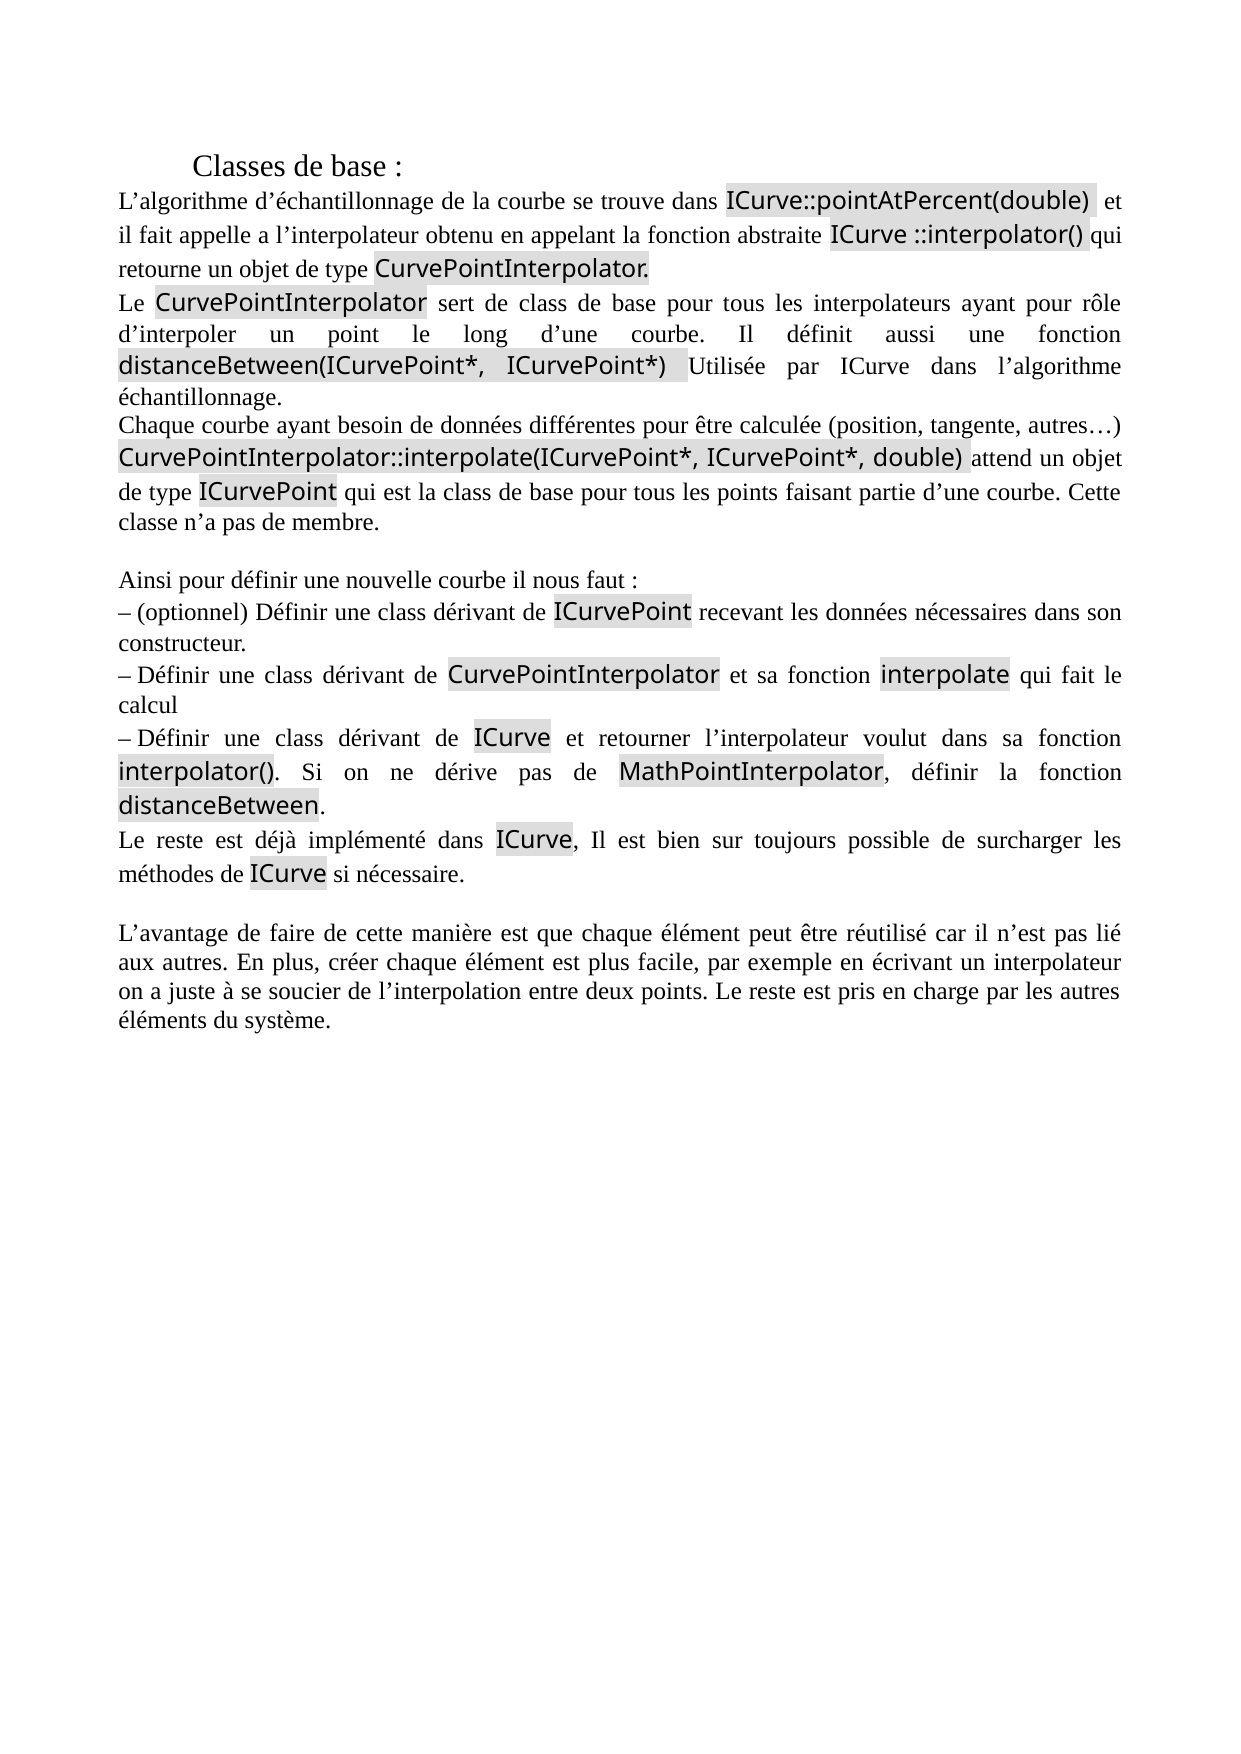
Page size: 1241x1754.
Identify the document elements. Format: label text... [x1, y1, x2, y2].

text Le CurvePointInterpolator sert de class de base pour tous les interpolateurs ayant pour rôle d’interpoler un point le long d’une courbe. Il définit aussi une fonction distanceBetween(ICurvePoint*, ICurvePoint*) Utilisée par ICurve dans l’algorithme échantillonnage. [118, 285, 1122, 411]
text Classes de base : [118, 147, 1122, 183]
text – Définir une class dérivant de ICurve et retourner l’interpolateur voulut dans sa fonction interpolator(). Si on ne dérive pas de MathPointInterpolator, définir la fonction distanceBetween. [118, 719, 1122, 822]
text – (optionnel) Définir une class dérivant de ICurvePoint recevant les données nécessaires dans son constructeur. [118, 594, 1122, 657]
text L’avantage de faire de cette manière est que chaque élément peut être réutilisé car il n’est pas lié aux autres. En plus, créer chaque élément est plus facile, par exemple en écrivant un interpolateur on a juste à se soucier de l’interpolation entre deux points. Le reste est pris en charge par les autres éléments du système. [118, 918, 1122, 1033]
text Chaque courbe ayant besoin de données différentes pour être calculée (position, tangente, autres…) CurvePointInterpolator::interpolate(ICurvePoint*, ICurvePoint*, double) attend un objet de type ICurvePoint qui est la class de base pour tous les points faisant partie d’une courbe. Cette classe n’a pas de membre. [118, 411, 1122, 536]
text – Définir une class dérivant de CurvePointInterpolator et sa fonction interpolate qui fait le calcul [118, 657, 1122, 719]
text L’algorithme d’échantillonnage de la courbe se trouve dans ICurve::pointAtPercent(double) et il fait appelle a l’interpolateur obtenu en appelant la fonction abstraite ICurve ::interpolator() qui retourne un objet de type CurvePointInterpolator. [118, 183, 1122, 285]
text Le reste est déjà implémenté dans ICurve, Il est bien sur toujours possible de surcharger les méthodes de ICurve si nécessaire. [118, 822, 1122, 890]
text Ainsi pour définir une nouvelle courbe il nous faut : [118, 565, 1122, 594]
